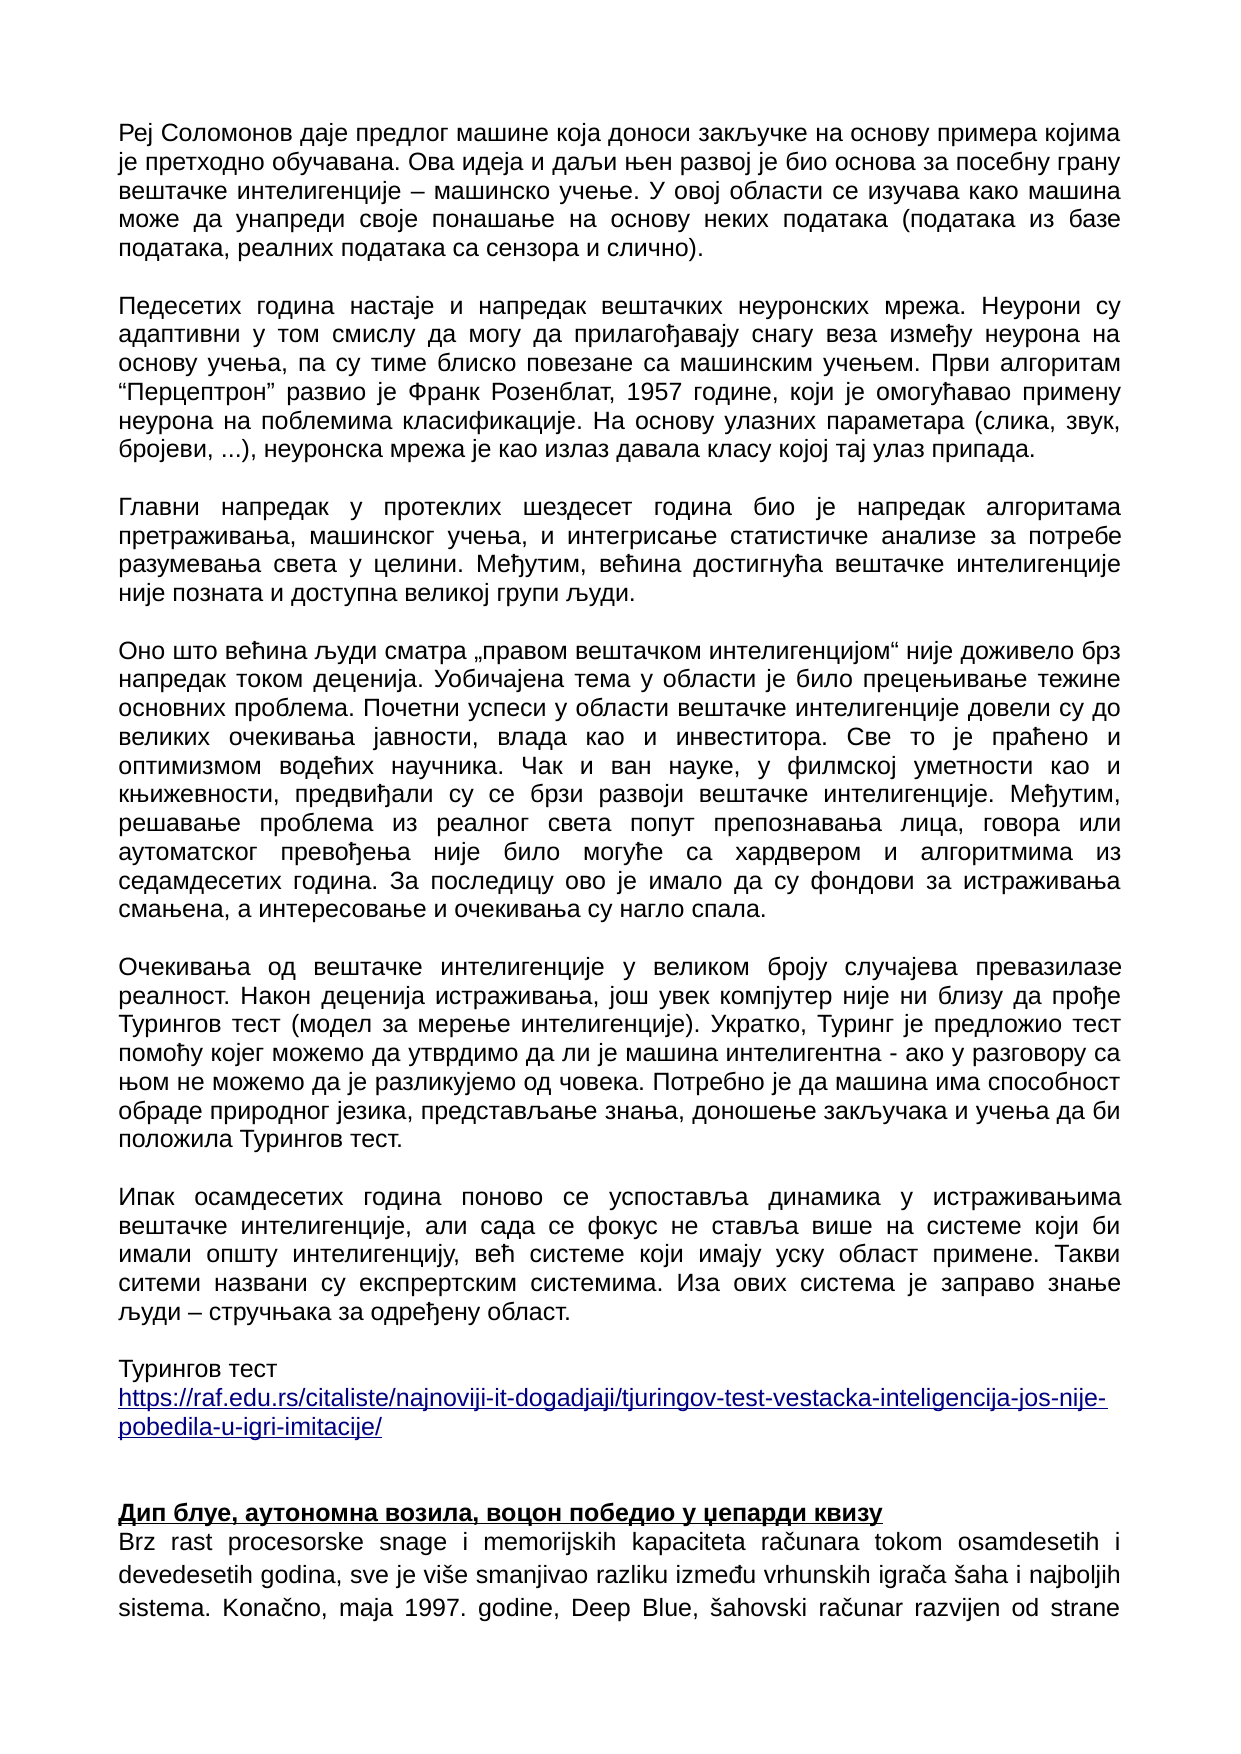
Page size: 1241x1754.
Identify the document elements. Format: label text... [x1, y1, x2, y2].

text Главни напредак у протеклих шездесет година био је напредак алгоритама претраживања, машинског учења, и интегрисање статистичке анализе за потребе разумевања света у целини. Међутим, већина достигнућа вештачке интелигенције није позната и доступна великој групи људи. [118, 492, 1122, 607]
text Турингов тест [118, 1354, 1122, 1383]
text https://raf.edu.rs/citaliste/najnoviji-it-dogadjaji/tjuringov-test-vestacka-inteligencija-jos-nije-pobedila-u-igri-imitacije/ [118, 1383, 1122, 1441]
text Оно што већина људи сматра „правом вештачком интелигенцијом“ није доживело брз напредак током деценија. Уобичајена тема у области је било прецењивање тежине основних проблема. Почетни успеси у области вештачке интелигенције довели су до великих очекивања јавности, влада као и инвеститора. Све то је праћено и оптимизмом водећих научника. Чак и ван науке, у филмској уметности као и књижевности, предвиђали су се брзи развоји вештачке интелигенције. Међутим, решавање проблема из реалног света попут препознавања лица, говора или аутоматског превођења није било могуће са хардвером и алгоритмима из седамдесетих година. За последицу ово је имало да су фондови за истраживања смањена, а интересовање и очекивања су нагло спала. [118, 636, 1122, 923]
text Очекивања од вештачке интелигенције у великом броју случајева превазилазе реалност. Након деценија истраживања, још увек компјутер није ни близу да прође Турингов тест (модел за мерење интелигенције). Укратко, Туринг је предложио тест помоћу којег можемо да утврдимо да ли је машина интелигентна - ако у разговору са њом не можемо да је разликујемо од човека. Потребно је да машина има способност обраде природног језика, представљање знања, доношење закључака и учења да би положила Турингов тест. [118, 952, 1122, 1153]
text Дип блуе, аутономна возила, воцон победио у џепарди квизу [118, 1498, 1122, 1527]
text Реј Соломонов даје предлог машине која доноси закључке на основу примера којима је претходно обучавана. Ова идеја и даљи њен развој је био основа за посебну грану вештачке интелигенције – машинско учење. У овој области се изучава како машина може да унапреди своје понашање на основу неких података (података из базе података, реалних података са сензора и слично). [118, 118, 1122, 262]
text Brz rast procesorske snage i memorijskih kapaciteta računara tokom osamdesetih i devedesetih godina, sve je više smanjivao razliku između vrhunskih igrača šaha i najboljih sistema. Konačno, maja 1997. godine, Deep Blue, šahovski računar razvijen od strane [118, 1527, 1122, 1622]
text Ипак осамдесетих година поново се успоставља динамика у истраживањима вештачке интелигенције, али сада се фокус не ставља више на системе који би имали општу интелигенцију, већ системе који имају уску област примене. Такви ситеми названи су експрертским системима. Иза ових система је заправо знање људи – стручњака за одређену област. [118, 1182, 1122, 1326]
text Педесетих година настаје и напредак вештачких неуронских мрежа. Неурони су адаптивни у том смислу да могу да прилагођавају снагу веза између неурона на основу учења, па су тиме блиско повезане са машинским учењем. Први алгоритам “Перцептрон” развио је Франк Розенблат, 1957 године, који је омогућавао примену неурона на поблемима класификације. На основу улазних параметара (слика, звук, бројеви, ...), неуронска мрежа је као излаз давала класу којој тај улаз припада. [118, 291, 1122, 463]
